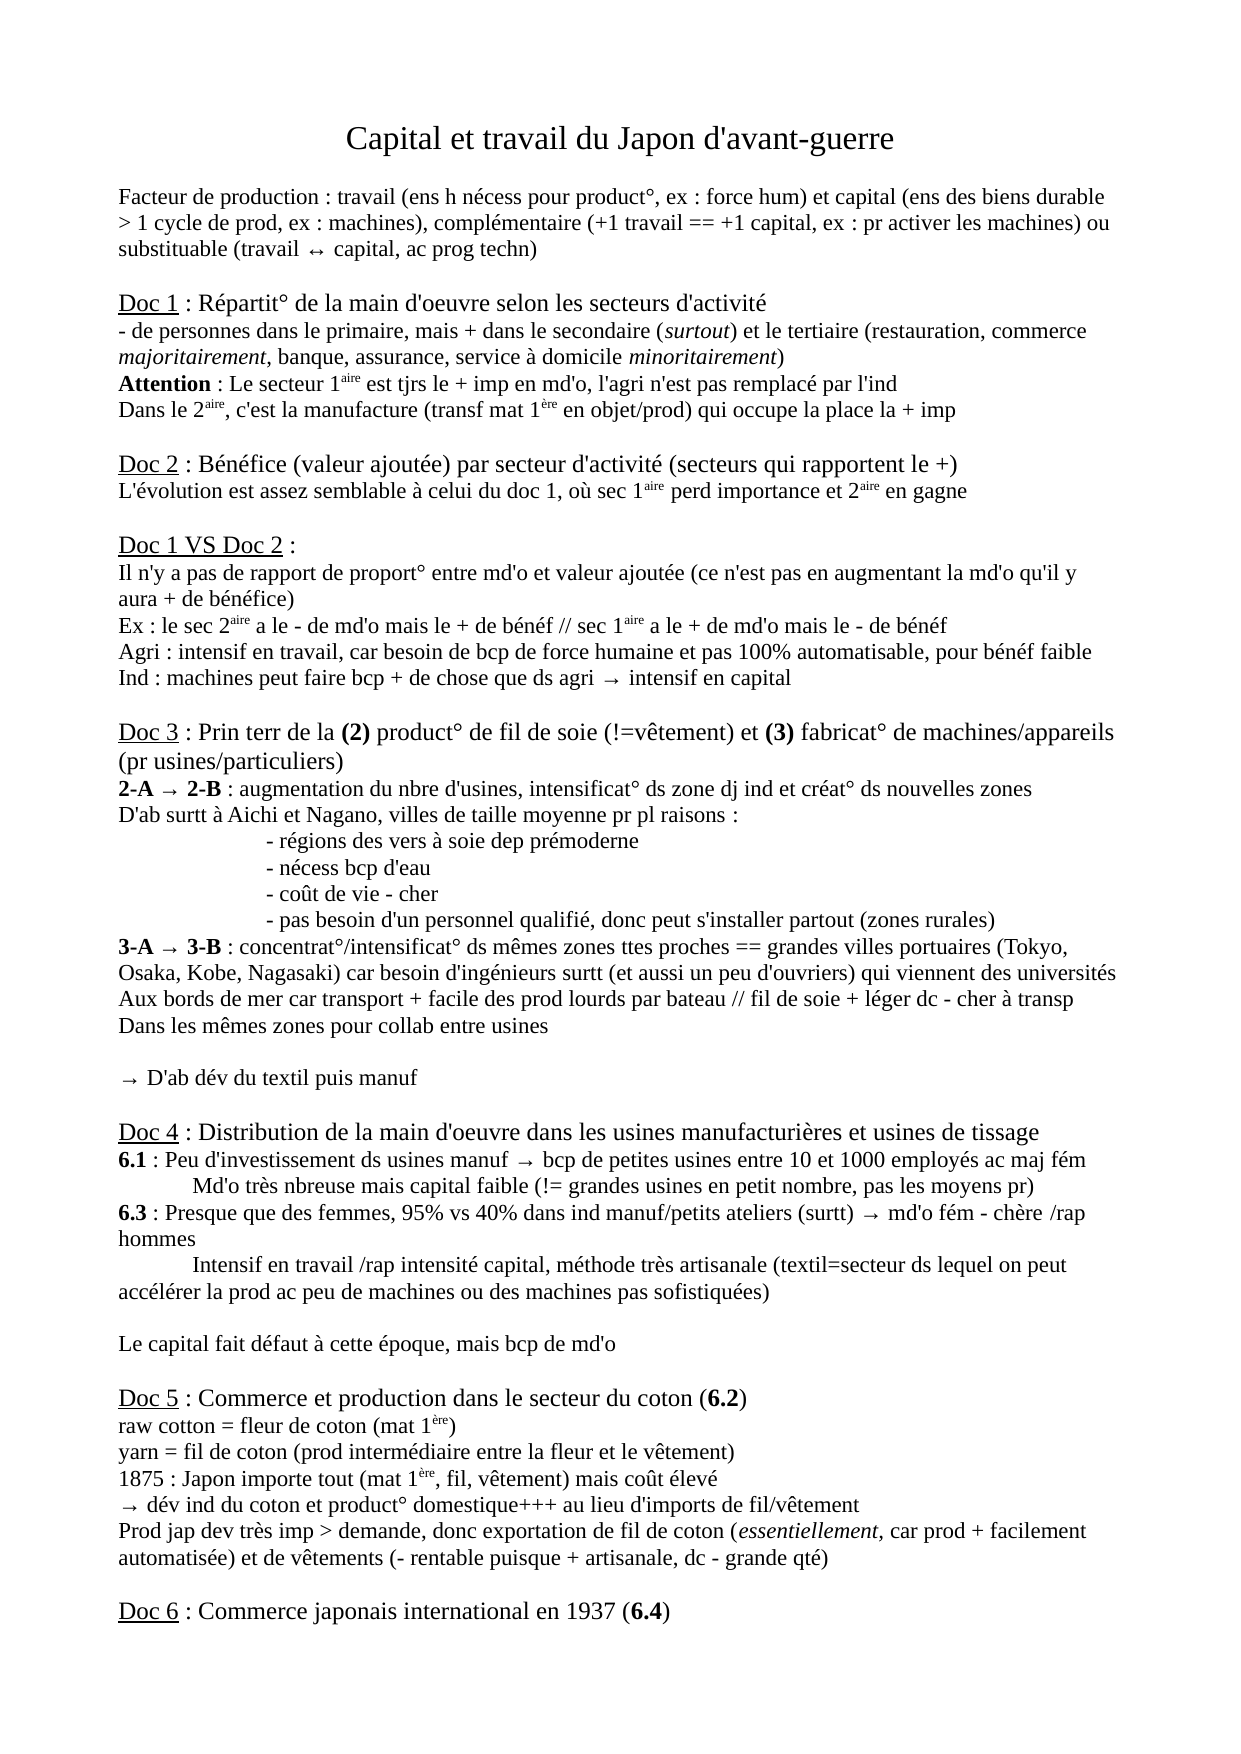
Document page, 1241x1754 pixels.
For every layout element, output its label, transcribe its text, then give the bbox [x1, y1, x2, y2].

text - pas besoin d'un personnel qualifié, donc peut s'installer partout (zones rurales) [118, 906, 1122, 933]
text - régions des vers à soie dep prémoderne [118, 827, 1122, 854]
text 6.1 : Peu d'investissement ds usines manuf → bcp de petites usines entre 10 et 1000 employés ac maj fém [118, 1146, 1122, 1172]
text 6.3 : Presque que des femmes, 95% vs 40% dans ind manuf/petits ateliers (surtt) → md'o fém - chère /rap hommes [118, 1199, 1122, 1251]
text Doc 1 : Répartit° de la main d'oeuvre selon les secteurs d'activité [118, 288, 1122, 317]
text Md'o très nbreuse mais capital faible (!= grandes usines en petit nombre, pas les moyens pr) [118, 1172, 1122, 1199]
text Capital et travail du Japon d'avant-guerre [118, 118, 1122, 156]
text Ind : machines peut faire bcp + de chose que ds agri → intensif en capital [118, 664, 1122, 691]
text → dév ind du coton et product° domestique+++ au lieu d'imports de fil/vêtement [118, 1491, 1122, 1517]
text D'ab surtt à Aichi et Nagano, villes de taille moyenne pr pl raisons : [118, 801, 1122, 827]
text → D'ab dév du textil puis manuf [118, 1064, 1122, 1091]
text Dans les mêmes zones pour collab entre usines [118, 1012, 1122, 1038]
text Aux bords de mer car transport + facile des prod lourds par bateau // fil de soie + léger dc - cher à transp [118, 985, 1122, 1012]
text Doc 1 VS Doc 2 : [118, 530, 1122, 559]
text Doc 5 : Commerce et production dans le secteur du coton (6.2) [118, 1383, 1122, 1412]
text L'évolution est assez semblable à celui du doc 1, où sec 1aire perd importance et 2aire en gagne [118, 477, 1122, 504]
text - de personnes dans le primaire, mais + dans le secondaire (surtout) et le tertiaire (restauration, commerce majoritairement, banque, assurance, service à domicile minoritairement) [118, 317, 1122, 370]
text Attention : Le secteur 1aire est tjrs le + imp en md'o, l'agri n'est pas remplacé par l'ind [118, 370, 1122, 396]
text Doc 2 : Bénéfice (valeur ajoutée) par secteur d'activité (secteurs qui rapportent le +) [118, 449, 1122, 477]
text Il n'y a pas de rapport de proport° entre md'o et valeur ajoutée (ce n'est pas en augmentant la md'o qu'il y aura + de bénéfice) [118, 559, 1122, 612]
text - coût de vie - cher [118, 880, 1122, 906]
text Intensif en travail /rap intensité capital, méthode très artisanale (textil=secteur ds lequel on peut accélérer la prod ac peu de machines ou des machines pas sofistiquées) [118, 1251, 1122, 1304]
text yarn = fil de coton (prod intermédiaire entre la fleur et le vêtement) [118, 1438, 1122, 1464]
text Prod jap dev très imp > demande, donc exportation de fil de coton (essentiellement, car prod + facilement automatisée) et de vêtements (- rentable puisque + artisanale, dc - grande qté) [118, 1517, 1122, 1570]
text 1875 : Japon importe tout (mat 1ère, fil, vêtement) mais coût élevé [118, 1464, 1122, 1491]
text Facteur de production : travail (ens h nécess pour product°, ex : force hum) et capital (ens des biens durable > 1 cycle de prod, ex : machines), complémentaire (+1 travail == +1 capital, ex : pr activer les machines) ou substituable (travail ↔ capital, ac prog techn) [118, 183, 1122, 262]
text Doc 6 : Commerce japonais international en 1937 (6.4) [118, 1596, 1122, 1625]
text raw cotton = fleur de coton (mat 1ère) [118, 1412, 1122, 1438]
text Agri : intensif en travail, car besoin de bcp de force humaine et pas 100% automatisable, pour bénéf faible [118, 638, 1122, 664]
text Dans le 2aire, c'est la manufacture (transf mat 1ère en objet/prod) qui occupe la place la + imp [118, 396, 1122, 422]
text Doc 4 : Distribution de la main d'oeuvre dans les usines manufacturières et usines de tissage [118, 1117, 1122, 1146]
text - nécess bcp d'eau [118, 854, 1122, 880]
text Doc 3 : Prin terr de la (2) product° de fil de soie (!=vêtement) et (3) fabricat° de machines/appareils (pr usines/particuliers) [118, 717, 1122, 774]
text Ex : le sec 2aire a le - de md'o mais le + de bénéf // sec 1aire a le + de md'o mais le - de bénéf [118, 612, 1122, 638]
text 2-A → 2-B : augmentation du nbre d'usines, intensificat° ds zone dj ind et créat° ds nouvelles zones [118, 774, 1122, 801]
text Le capital fait défaut à cette époque, mais bcp de md'o [118, 1330, 1122, 1357]
text 3-A → 3-B : concentrat°/intensificat° ds mêmes zones ttes proches == grandes villes portuaires (Tokyo, Osaka, Kobe, Nagasaki) car besoin d'ingénieurs surtt (et aussi un peu d'ouvriers) qui viennent des universités [118, 933, 1122, 985]
